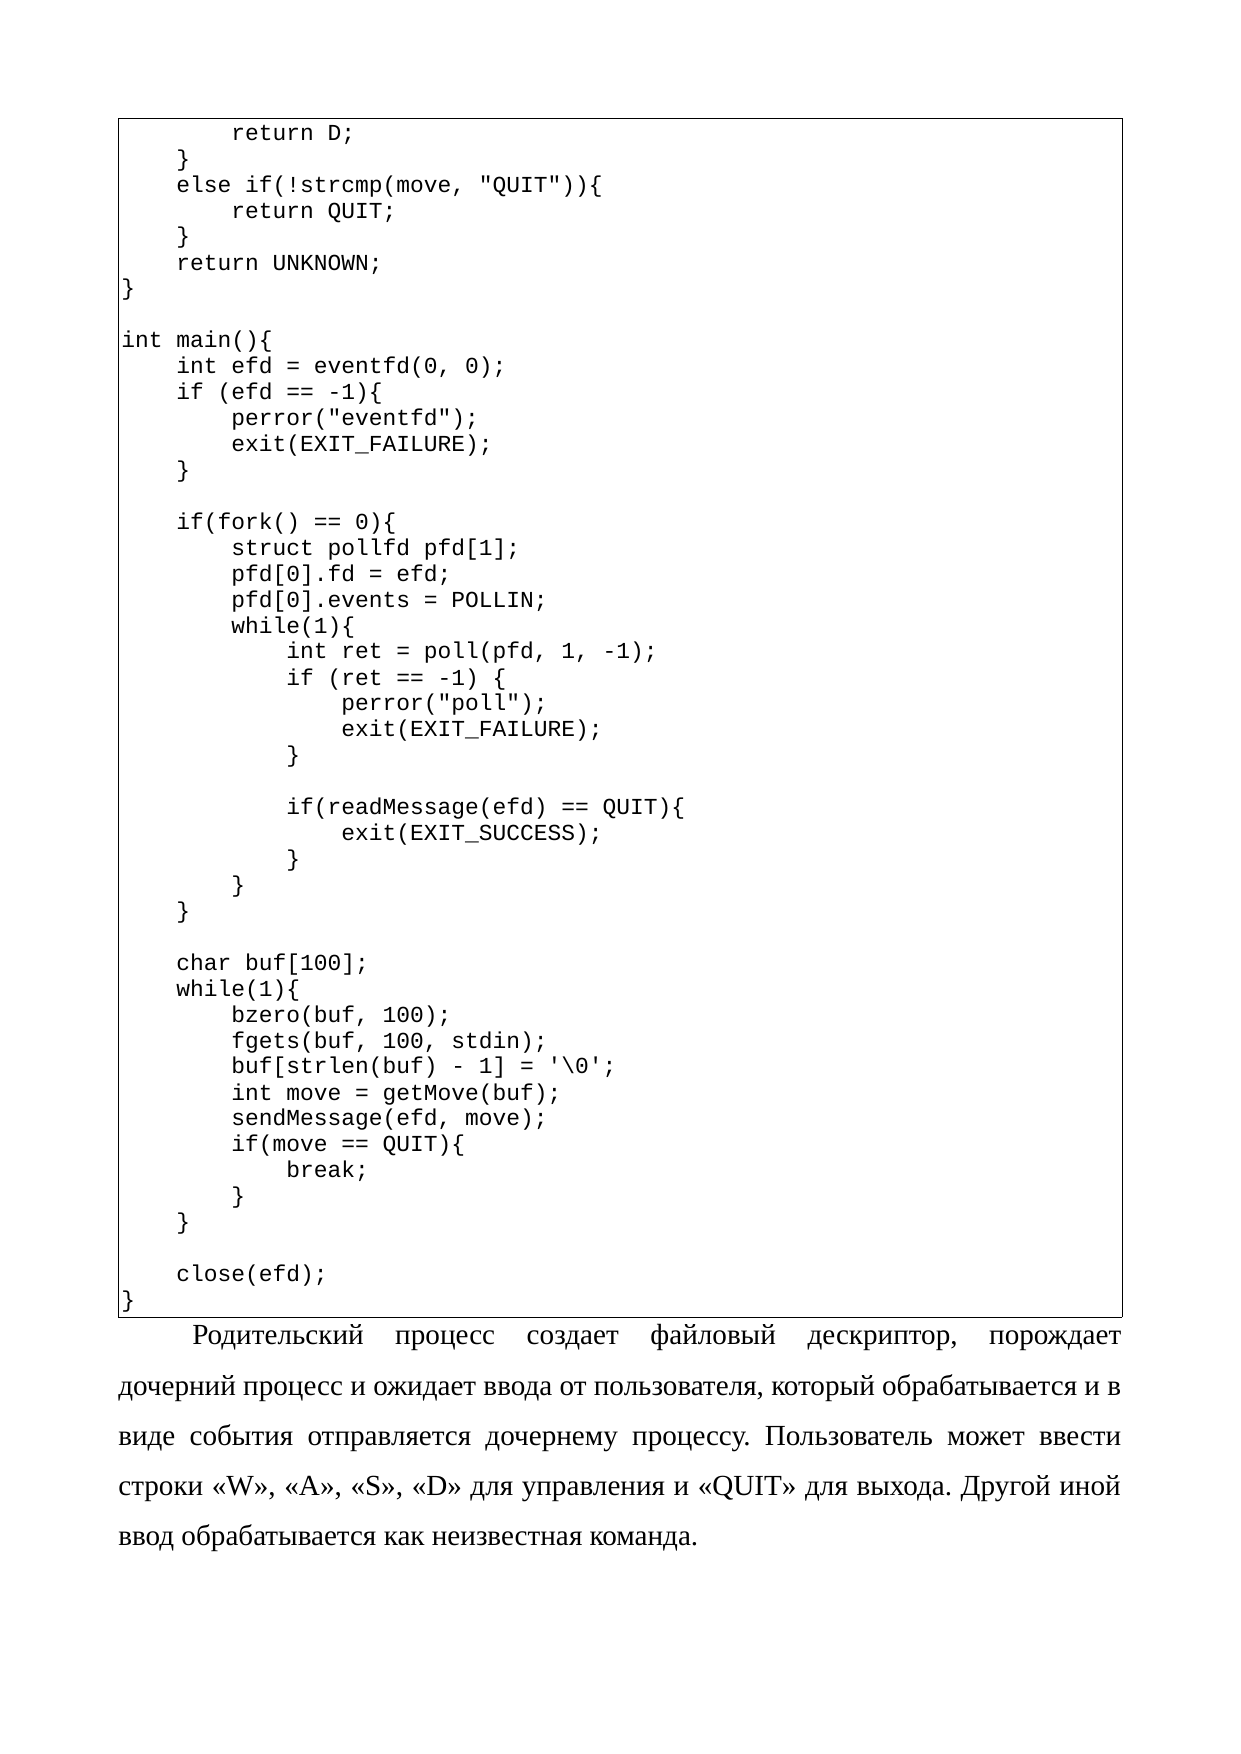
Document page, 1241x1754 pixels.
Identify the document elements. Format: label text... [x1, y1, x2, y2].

text while(1){ [119, 974, 1122, 1000]
text } [119, 741, 1122, 769]
text struct pollfd pfd[1]; [119, 533, 1122, 559]
text sendMessage(efd, move); [119, 1104, 1122, 1130]
text if(fork() == 0){ [119, 507, 1122, 533]
text } [119, 1285, 1122, 1317]
text if(readMessage(efd) == QUIT){ [119, 792, 1122, 818]
text int efd = eventfd(0, 0); [119, 352, 1122, 377]
text } [119, 222, 1122, 248]
text int main(){ [119, 326, 1122, 352]
text return QUIT; [119, 196, 1122, 222]
text else if(!strcmp(move, "QUIT")){ [119, 170, 1122, 196]
text return UNKNOWN; [119, 248, 1122, 274]
text } [119, 1182, 1122, 1207]
text } [119, 1207, 1122, 1236]
text Родительский процесс создает файловый дескриптор, порождает дочерний процесс и ожидает ввода от пользователя, который обрабатывается и в виде события отправляется дочернему процессу. Пользователь может ввести строки «W», «A», «S», «D» для управления и «QUIT» для выхода. Другой иной ввод обрабатывается как неизвестная команда. [118, 1318, 1122, 1552]
text exit(EXIT_FAILURE); [119, 715, 1122, 741]
text exit(EXIT_SUCCESS); [119, 818, 1122, 844]
text } [119, 870, 1122, 896]
text return D; [119, 119, 1122, 144]
text perror("eventfd"); [119, 403, 1122, 429]
text } [119, 455, 1122, 484]
text pfd[0].fd = efd; [119, 559, 1122, 585]
text } [119, 896, 1122, 925]
text while(1){ [119, 611, 1122, 637]
text break; [119, 1156, 1122, 1182]
text fgets(buf, 100, stdin); [119, 1026, 1122, 1052]
text if (efd == -1){ [119, 377, 1122, 403]
text perror("poll"); [119, 689, 1122, 715]
text } [119, 144, 1122, 170]
text int ret = poll(pfd, 1, -1); [119, 637, 1122, 663]
text int move = getMove(buf); [119, 1078, 1122, 1104]
text buf[strlen(buf) - 1] = '\0'; [119, 1052, 1122, 1078]
text pfd[0].events = POLLIN; [119, 585, 1122, 611]
text char buf[100]; [119, 948, 1122, 974]
text if (ret == -1) { [119, 663, 1122, 689]
text } [119, 844, 1122, 870]
text if(move == QUIT){ [119, 1130, 1122, 1156]
text } [119, 274, 1122, 303]
text bzero(buf, 100); [119, 1000, 1122, 1026]
text exit(EXIT_FAILURE); [119, 429, 1122, 455]
text close(efd); [119, 1259, 1122, 1285]
